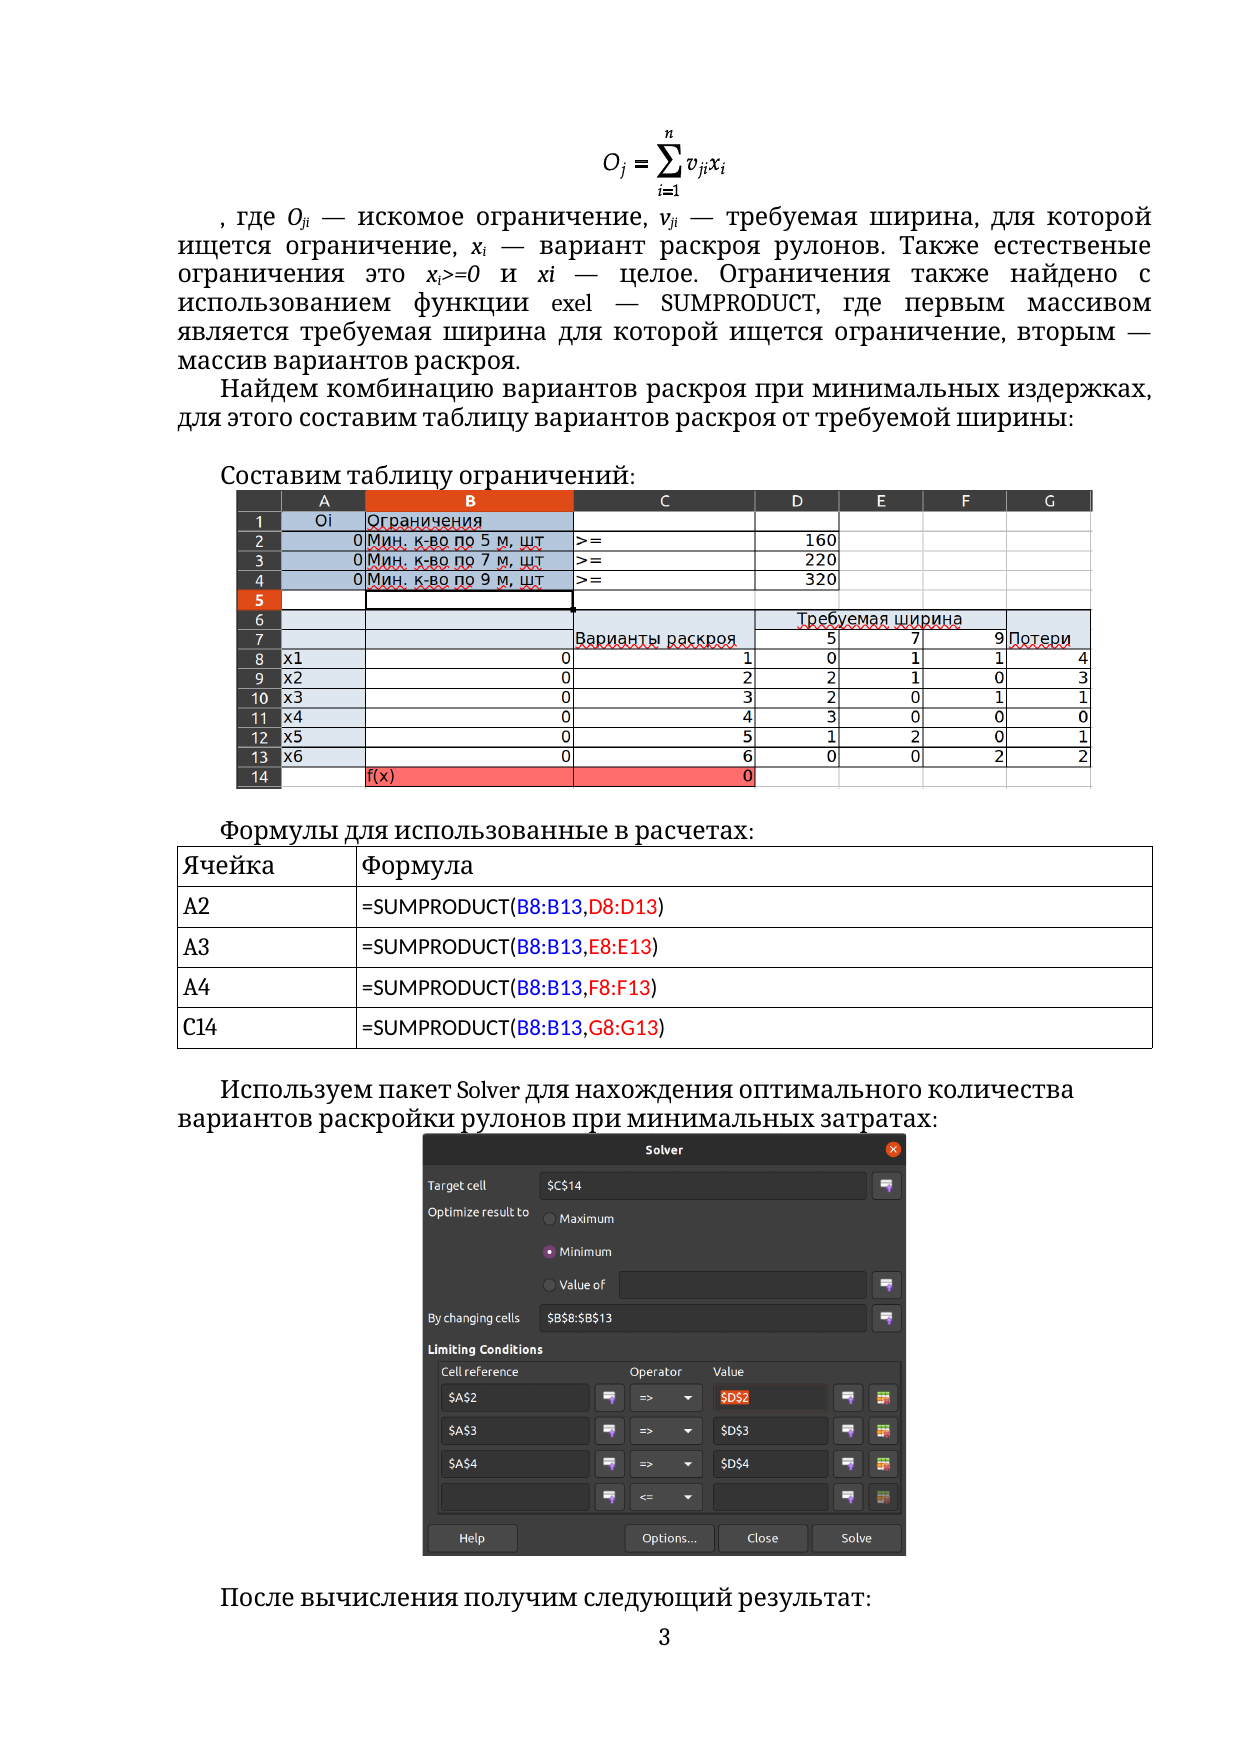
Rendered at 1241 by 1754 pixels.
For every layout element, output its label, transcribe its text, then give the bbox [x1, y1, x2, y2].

table_cell A4 [178, 968, 356, 1007]
text Составим таблицу ограничений: [177, 462, 1152, 490]
table_cell =SUMPRODUCT(B8:B13,D8:D13) [357, 887, 1152, 927]
table_cell A3 [178, 928, 356, 967]
table_cell =SUMPRODUCT(B8:B13,F8:F13) [357, 968, 1152, 1007]
table_cell =SUMPRODUCT(B8:B13,G8:G13) [357, 1008, 1152, 1047]
text Используем пакет Solver для нахождения оптимального количества вариантов раскройки рулонов при минимальных затратах: [177, 1076, 1152, 1134]
text Найдем комбинацию вариантов раскроя при минимальных издержках, для этого составим таблицу вариантов раскроя от требуемой ширины: [177, 375, 1152, 433]
table_header Ячейка [178, 847, 356, 886]
table_header Формула [357, 847, 1152, 886]
picture [236, 490, 1093, 789]
text , где Oji — искомое ограничение, vji — требуемая ширина, для которой ищется ограничение, xi — вариант раскроя рулонов. Также естественые ограничения это xi>=0 и xi — целое. Ограничения также найдено с использованием функции exel — SUMPRODUCT, где первым массивом является требуемая ширина для которой ищется ограничение, вторым — массив вариантов раскроя. [177, 118, 1152, 375]
text Формулы для использованные в расчетах: [177, 817, 1152, 846]
text После вычисления получим следующий результат: [177, 1584, 1152, 1613]
table_cell C14 [178, 1008, 356, 1047]
picture [422, 1133, 907, 1556]
table_cell =SUMPRODUCT(B8:B13,E8:E13) [357, 928, 1152, 967]
table_cell A2 [178, 887, 356, 927]
